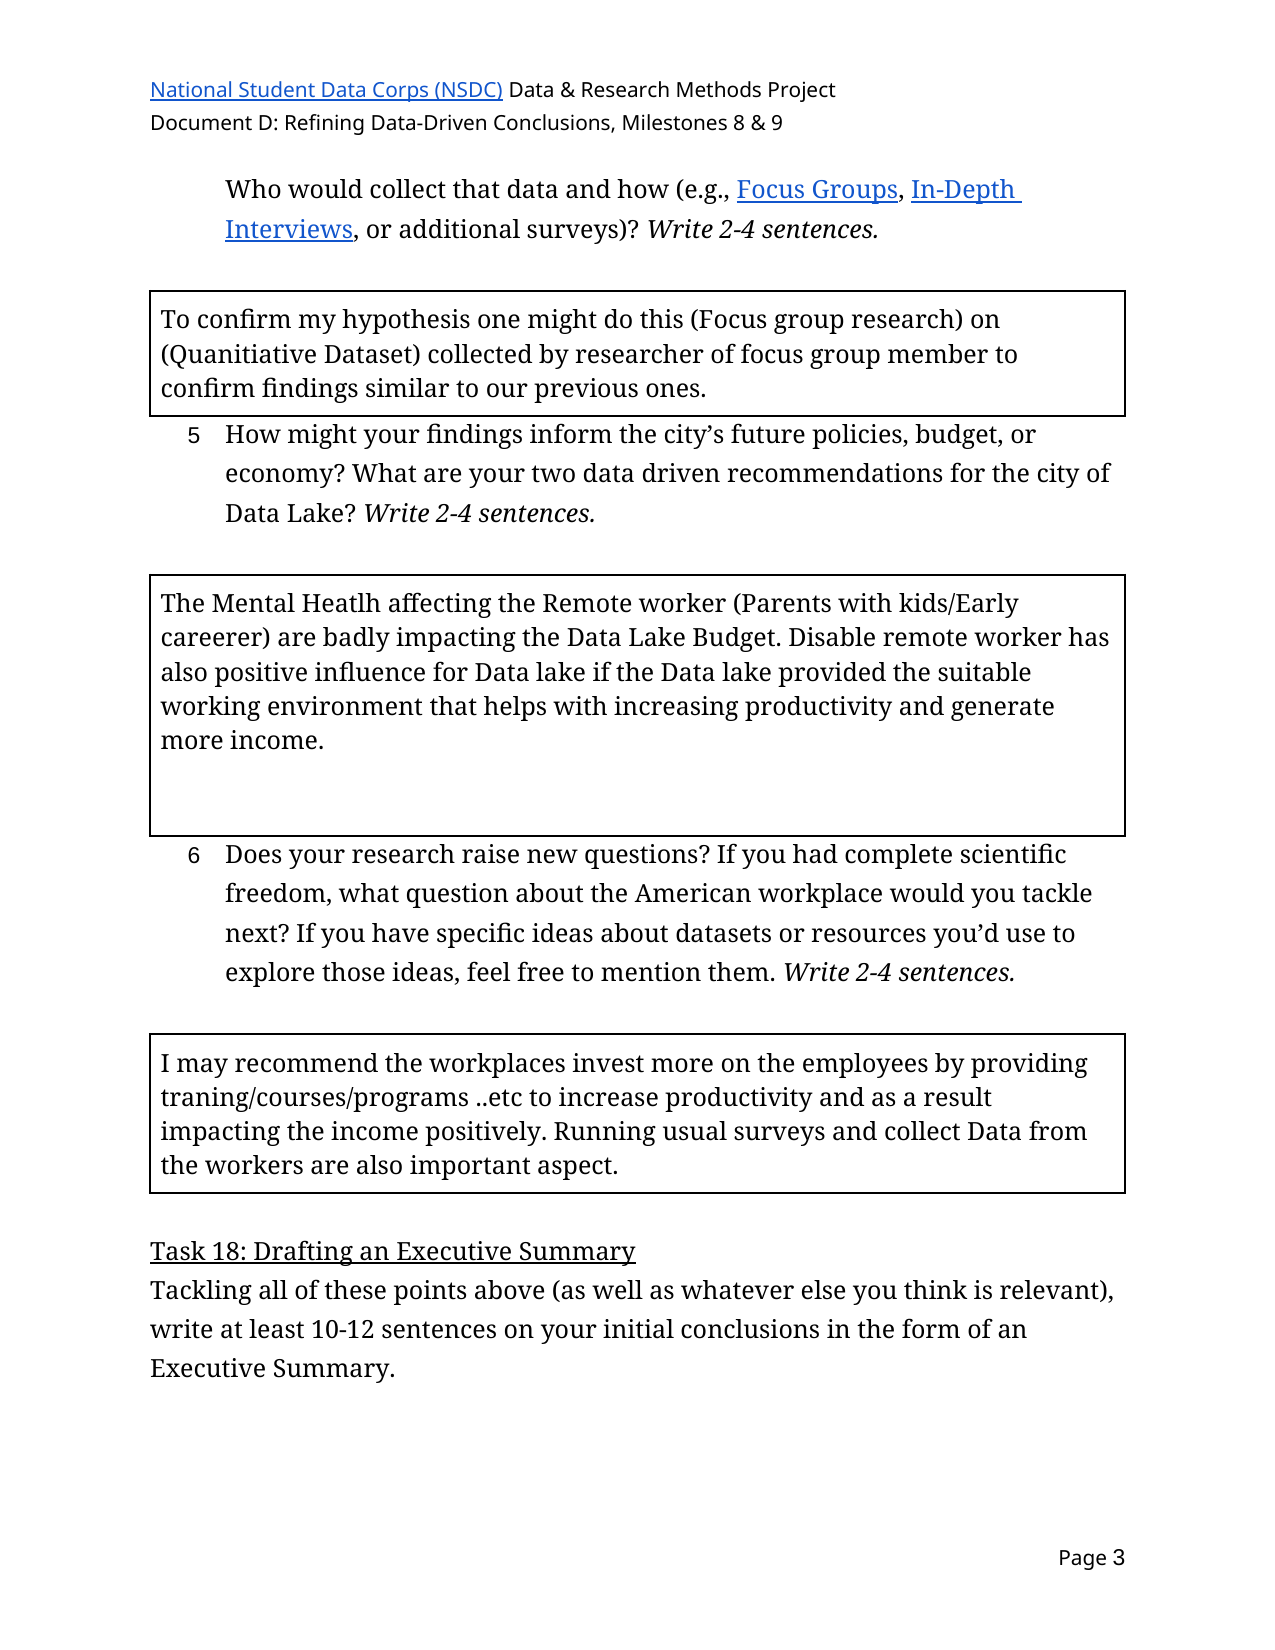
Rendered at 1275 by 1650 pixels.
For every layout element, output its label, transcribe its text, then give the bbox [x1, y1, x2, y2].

table_header I may recommend the workplaces invest more on the employees by providing traning/courses/programs ..etc to increase productivity and as a result impacting the income positively. Running usual surveys and collect Data from the workers are also important aspect. [151, 1035, 1124, 1192]
list Who would collect that data and how (e.g., Focus Groups, In-Depth Interviews, or additional surveys)? Write 2-4 sentences. [187, 172, 1125, 245]
list Does your research raise new questions? If you had complete scientific freedom, what question about the American workplace would you tackle next? If you have specific ideas about datasets or resources you’d use to explore those ideas, feel free to mention them. Write 2-4 sentences. [187, 837, 1125, 988]
text Task 18: Drafting an Executive Summary [150, 1233, 1125, 1267]
table_header The Mental Heatlh affecting the Remote worker (Parents with kids/Early careerer) are badly impacting the Data Lake Budget. Disable remote worker has also positive influence for Data lake if the Data lake provided the suitable working environment that helps with increasing productivity and generate more income. [151, 576, 1124, 835]
list How might your findings inform the city’s future policies, budget, or economy? What are your two data driven recommendations for the city of Data Lake? Write 2-4 sentences. [187, 417, 1125, 529]
table_header To confirm my hypothesis one might do this (Focus group research) on (Quanitiative Dataset) collected by researcher of focus group member to confirm findings similar to our previous ones. [151, 292, 1124, 415]
text Tackling all of these points above (as well as whatever else you think is relevant), write at least 10-12 sentences on your initial conclusions in the form of an Executive Summary. [150, 1272, 1125, 1385]
